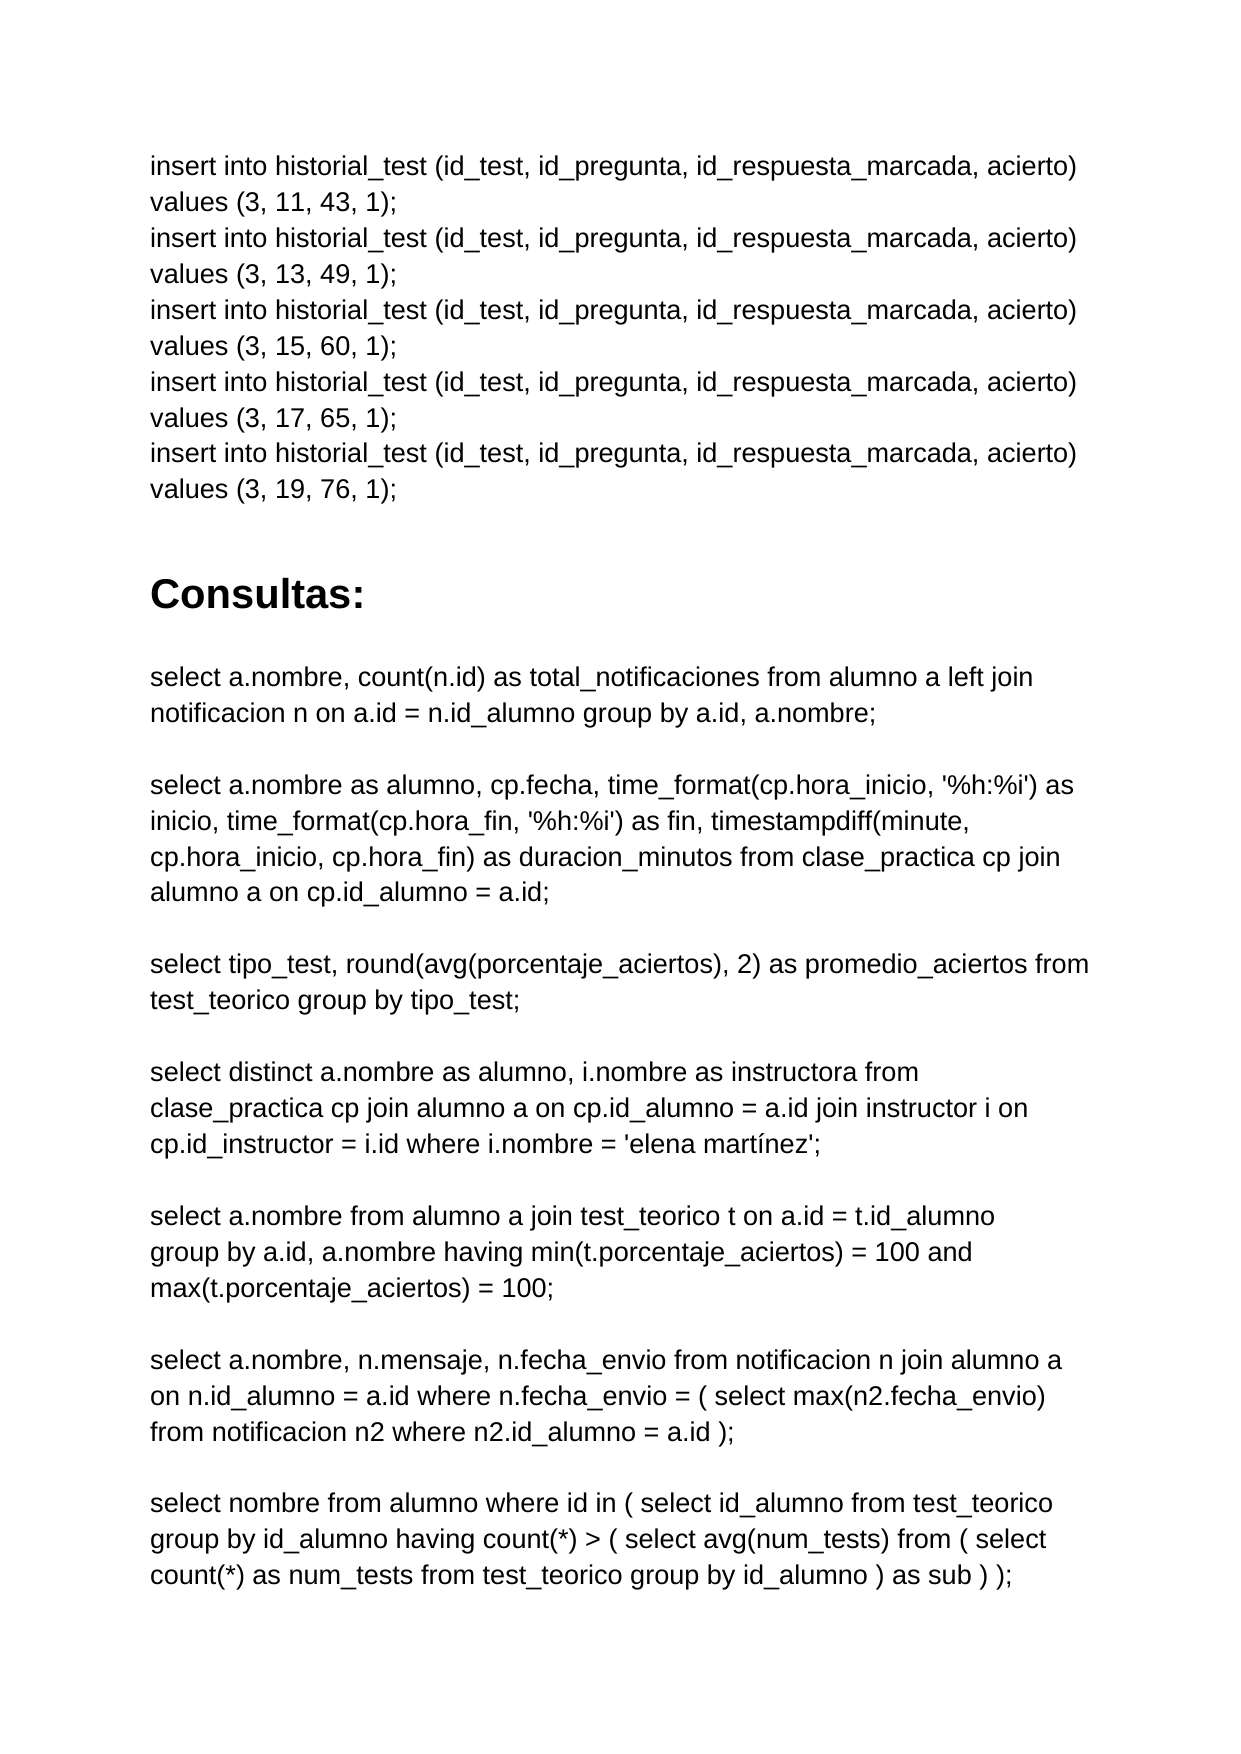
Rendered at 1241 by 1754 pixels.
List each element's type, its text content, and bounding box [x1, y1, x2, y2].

text insert into historial_test (id_test, id_pregunta, id_respuesta_marcada, acierto) values (3, 11, 43, 1); [150, 150, 1090, 217]
text Consultas: [150, 570, 1090, 618]
text insert into historial_test (id_test, id_pregunta, id_respuesta_marcada, acierto) values (3, 19, 76, 1); [150, 437, 1090, 505]
text group by a.id, a.nombre having min(t.porcentaje_aciertos) = 100 and max(t.porcentaje_aciertos) = 100; [150, 1236, 1090, 1303]
text select tipo_test, round(avg(porcentaje_aciertos), 2) as promedio_aciertos from test_teorico group by tipo_test; [150, 948, 1090, 1016]
text insert into historial_test (id_test, id_pregunta, id_respuesta_marcada, acierto) values (3, 15, 60, 1); [150, 294, 1090, 361]
text select a.nombre as alumno, cp.fecha, time_format(cp.hora_inicio, '%h:%i') as inicio, time_format(cp.hora_fin, '%h:%i') as fin, timestampdiff(minute, cp.hora_inicio, cp.hora_fin) as duracion_minutos from clase_practica cp join alumno a on cp.id_alumno = a.id; [150, 769, 1090, 908]
text select a.nombre from alumno a join test_teorico t on a.id = t.id_alumno [150, 1200, 1090, 1231]
text select nombre from alumno where id in ( select id_alumno from test_teorico group by id_alumno having count(*) > ( select avg(num_tests) from ( select count(*) as num_tests from test_teorico group by id_alumno ) as sub ) ); [150, 1487, 1090, 1591]
text select a.nombre, count(n.id) as total_notificaciones from alumno a left join notificacion n on a.id = n.id_alumno group by a.id, a.nombre; [150, 661, 1090, 728]
text insert into historial_test (id_test, id_pregunta, id_respuesta_marcada, acierto) values (3, 13, 49, 1); [150, 222, 1090, 289]
text from notificacion n2 where n2.id_alumno = a.id ); [150, 1416, 1090, 1447]
text select a.nombre, n.mensaje, n.fecha_envio from notificacion n join alumno a on n.id_alumno = a.id where n.fecha_envio = ( select max(n2.fecha_envio) [150, 1344, 1090, 1411]
text insert into historial_test (id_test, id_pregunta, id_respuesta_marcada, acierto) values (3, 17, 65, 1); [150, 366, 1090, 433]
text select distinct a.nombre as alumno, i.nombre as instructora from clase_practica cp join alumno a on cp.id_alumno = a.id join instructor i on cp.id_instructor = i.id where i.nombre = 'elena martínez'; [150, 1056, 1090, 1159]
